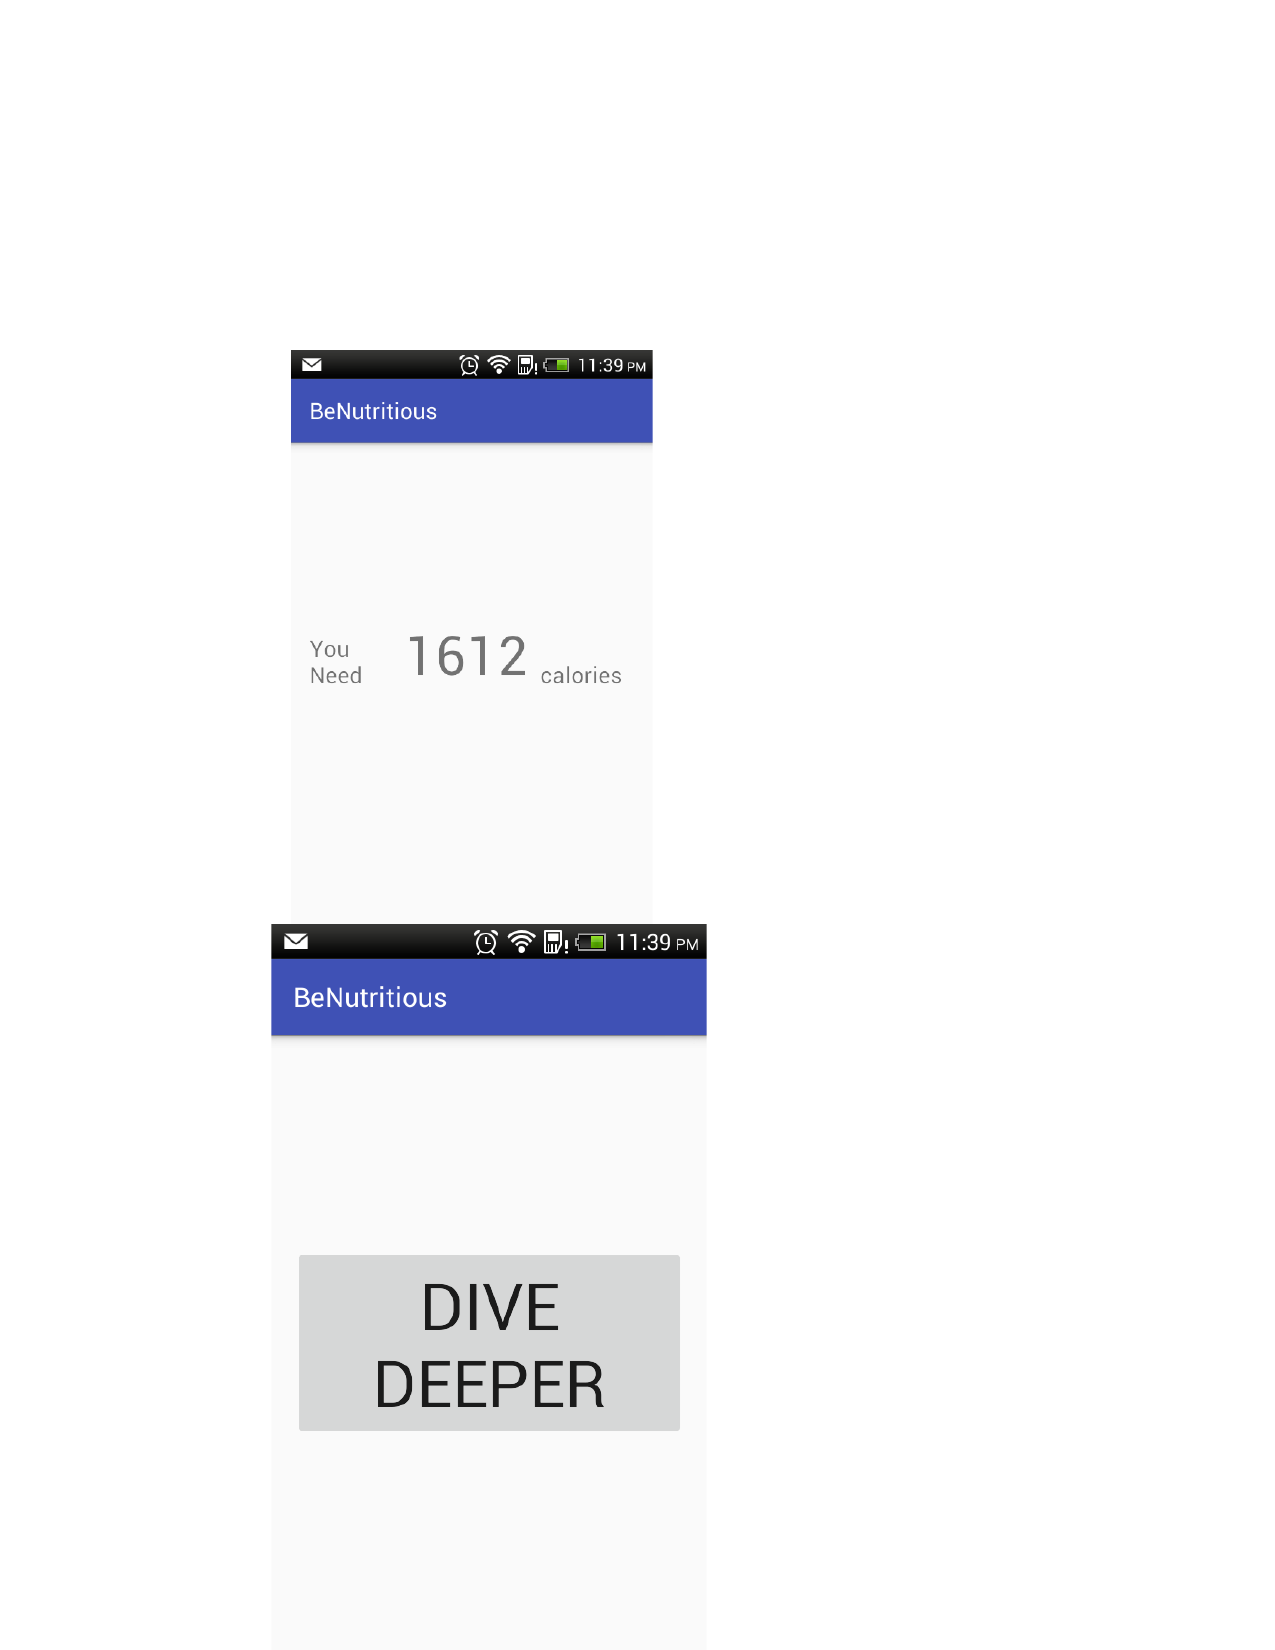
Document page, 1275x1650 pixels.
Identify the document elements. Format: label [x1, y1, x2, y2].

picture [271, 350, 707, 1650]
